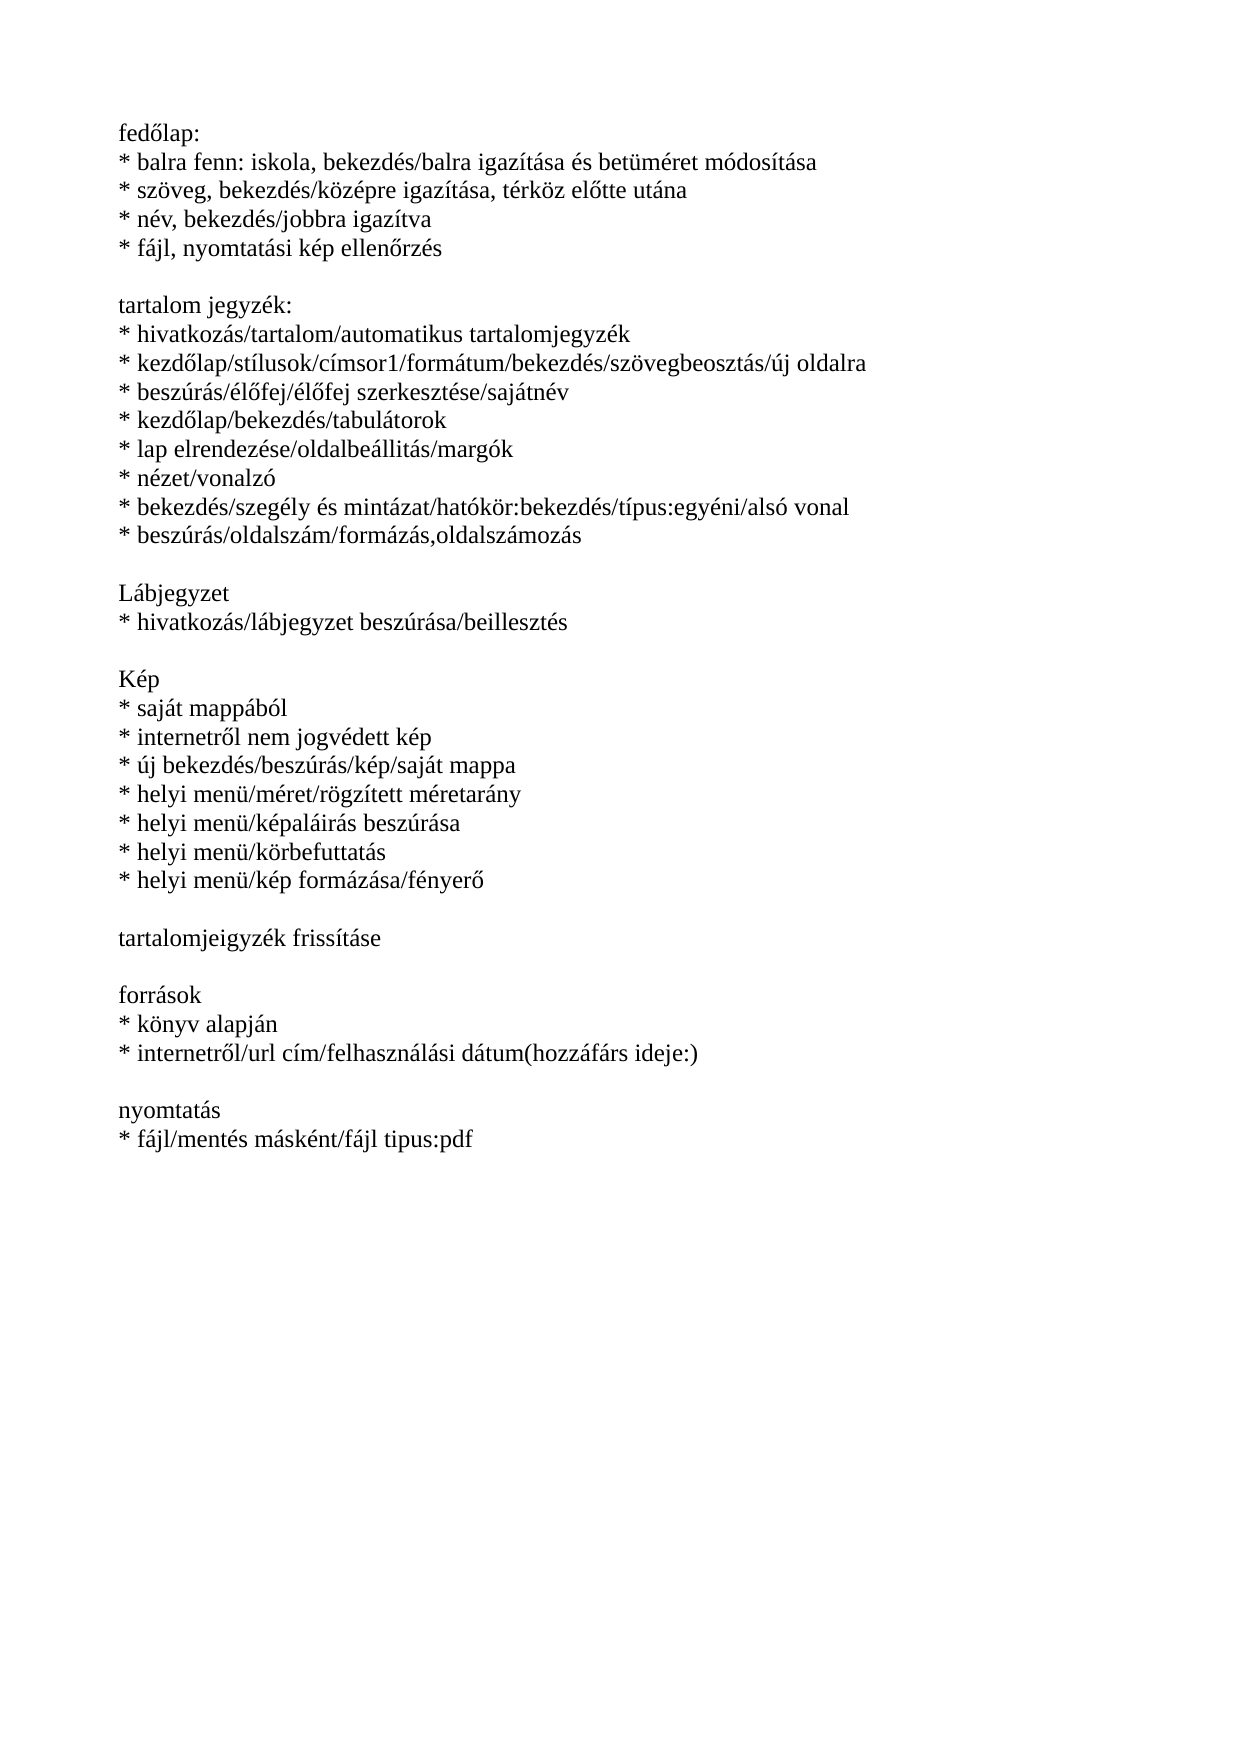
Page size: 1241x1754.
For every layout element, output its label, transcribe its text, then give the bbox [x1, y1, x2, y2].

text * saját mappából [118, 693, 1122, 722]
text nyomtatás [118, 1096, 1122, 1124]
text * szöveg, bekezdés/középre igazítása, térköz előtte utána [118, 176, 1122, 204]
text * helyi menü/méret/rögzített méretarány [118, 779, 1122, 808]
text * helyi menü/képaláirás beszúrása [118, 808, 1122, 837]
text * név, bekezdés/jobbra igazítva [118, 204, 1122, 233]
text * nézet/vonalzó [118, 463, 1122, 492]
text * kezdőlap/bekezdés/tabulátorok [118, 406, 1122, 434]
text * hivatkozás/lábjegyzet beszúrása/beillesztés [118, 607, 1122, 636]
text * új bekezdés/beszúrás/kép/saját mappa [118, 751, 1122, 779]
text * bekezdés/szegély és mintázat/hatókör:bekezdés/típus:egyéni/alsó vonal [118, 492, 1122, 521]
text * internetről nem jogvédett kép [118, 722, 1122, 751]
text * beszúrás/élőfej/élőfej szerkesztése/sajátnév [118, 377, 1122, 406]
text * hivatkozás/tartalom/automatikus tartalomjegyzék [118, 319, 1122, 348]
text tartalom jegyzék: [118, 291, 1122, 319]
text tartalomjeigyzék frissításe [118, 923, 1122, 952]
text * lap elrendezése/oldalbeállitás/margók [118, 434, 1122, 463]
text * helyi menü/kép formázása/fényerő [118, 866, 1122, 894]
text * beszúrás/oldalszám/formázás,oldalszámozás [118, 521, 1122, 549]
text * könyv alapján [118, 1009, 1122, 1038]
text * internetről/url cím/felhasználási dátum(hozzáfárs ideje:) [118, 1038, 1122, 1067]
text Lábjegyzet [118, 578, 1122, 607]
text * helyi menü/körbefuttatás [118, 837, 1122, 866]
text * kezdőlap/stílusok/címsor1/formátum/bekezdés/szövegbeosztás/új oldalra [118, 348, 1122, 377]
text * fájl/mentés másként/fájl tipus:pdf [118, 1124, 1122, 1153]
text * fájl, nyomtatási kép ellenőrzés [118, 233, 1122, 262]
text fedőlap: [118, 118, 1122, 147]
text források [118, 981, 1122, 1009]
text * balra fenn: iskola, bekezdés/balra igazítása és betüméret módosítása [118, 147, 1122, 176]
text Kép [118, 664, 1122, 693]
